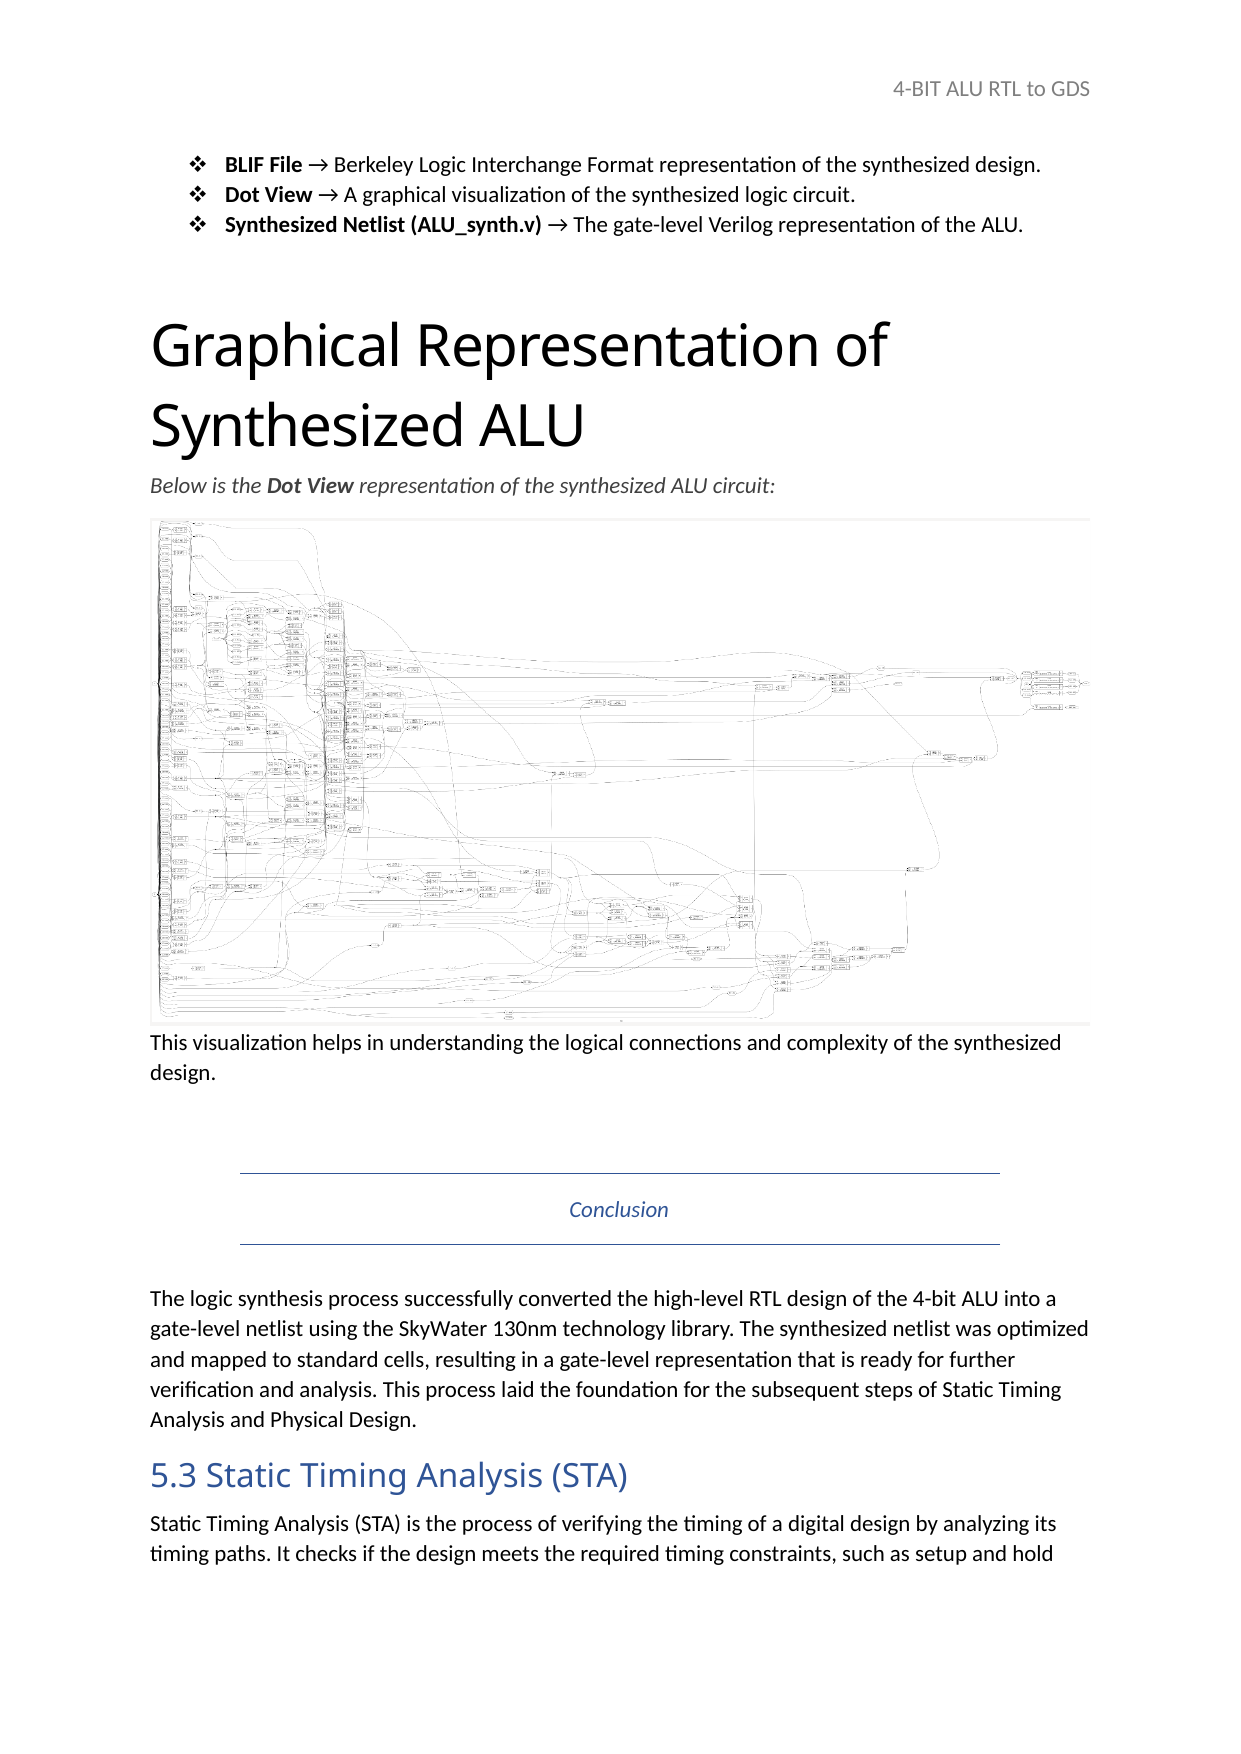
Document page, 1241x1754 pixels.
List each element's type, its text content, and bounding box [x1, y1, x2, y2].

list Synthesized Netlist (ALU_synth.v) → The gate-level Verilog representation of the ALU. [187, 210, 1090, 238]
title Graphical Representation of Synthesized ALU [150, 304, 1090, 463]
picture [150, 518, 1091, 1026]
list BLIF File → Berkeley Logic Interchange Format representation of the synthesized design. [187, 150, 1090, 178]
text Below is the Dot View representation of the synthesized ALU circuit: [150, 471, 1090, 499]
text Static Timing Analysis (STA) is the process of verifying the timing of a digital design by analyzing its timing paths. It checks if the design meets the required timing constraints, such as setup and hold [150, 1509, 1090, 1568]
text Conclusion [240, 1174, 1000, 1244]
text This visualization helps in understanding the logical connections and complexity of the synthesized design. [150, 1026, 1090, 1086]
subtitle 5.3 Static Timing Analysis (STA) [150, 1452, 1090, 1497]
text The logic synthesis process successfully converted the high-level RTL design of the 4-bit ALU into a gate-level netlist using the SkyWater 130nm technology library. The synthesized netlist was optimized and mapped to standard cells, resulting in a gate-level representation that is ready for further verification and analysis. This process laid the foundation for the subsequent steps of Static Timing Analysis and Physical Design. [150, 1284, 1090, 1433]
list Dot View → A graphical visualization of the synthesized logic circuit. [187, 180, 1090, 208]
